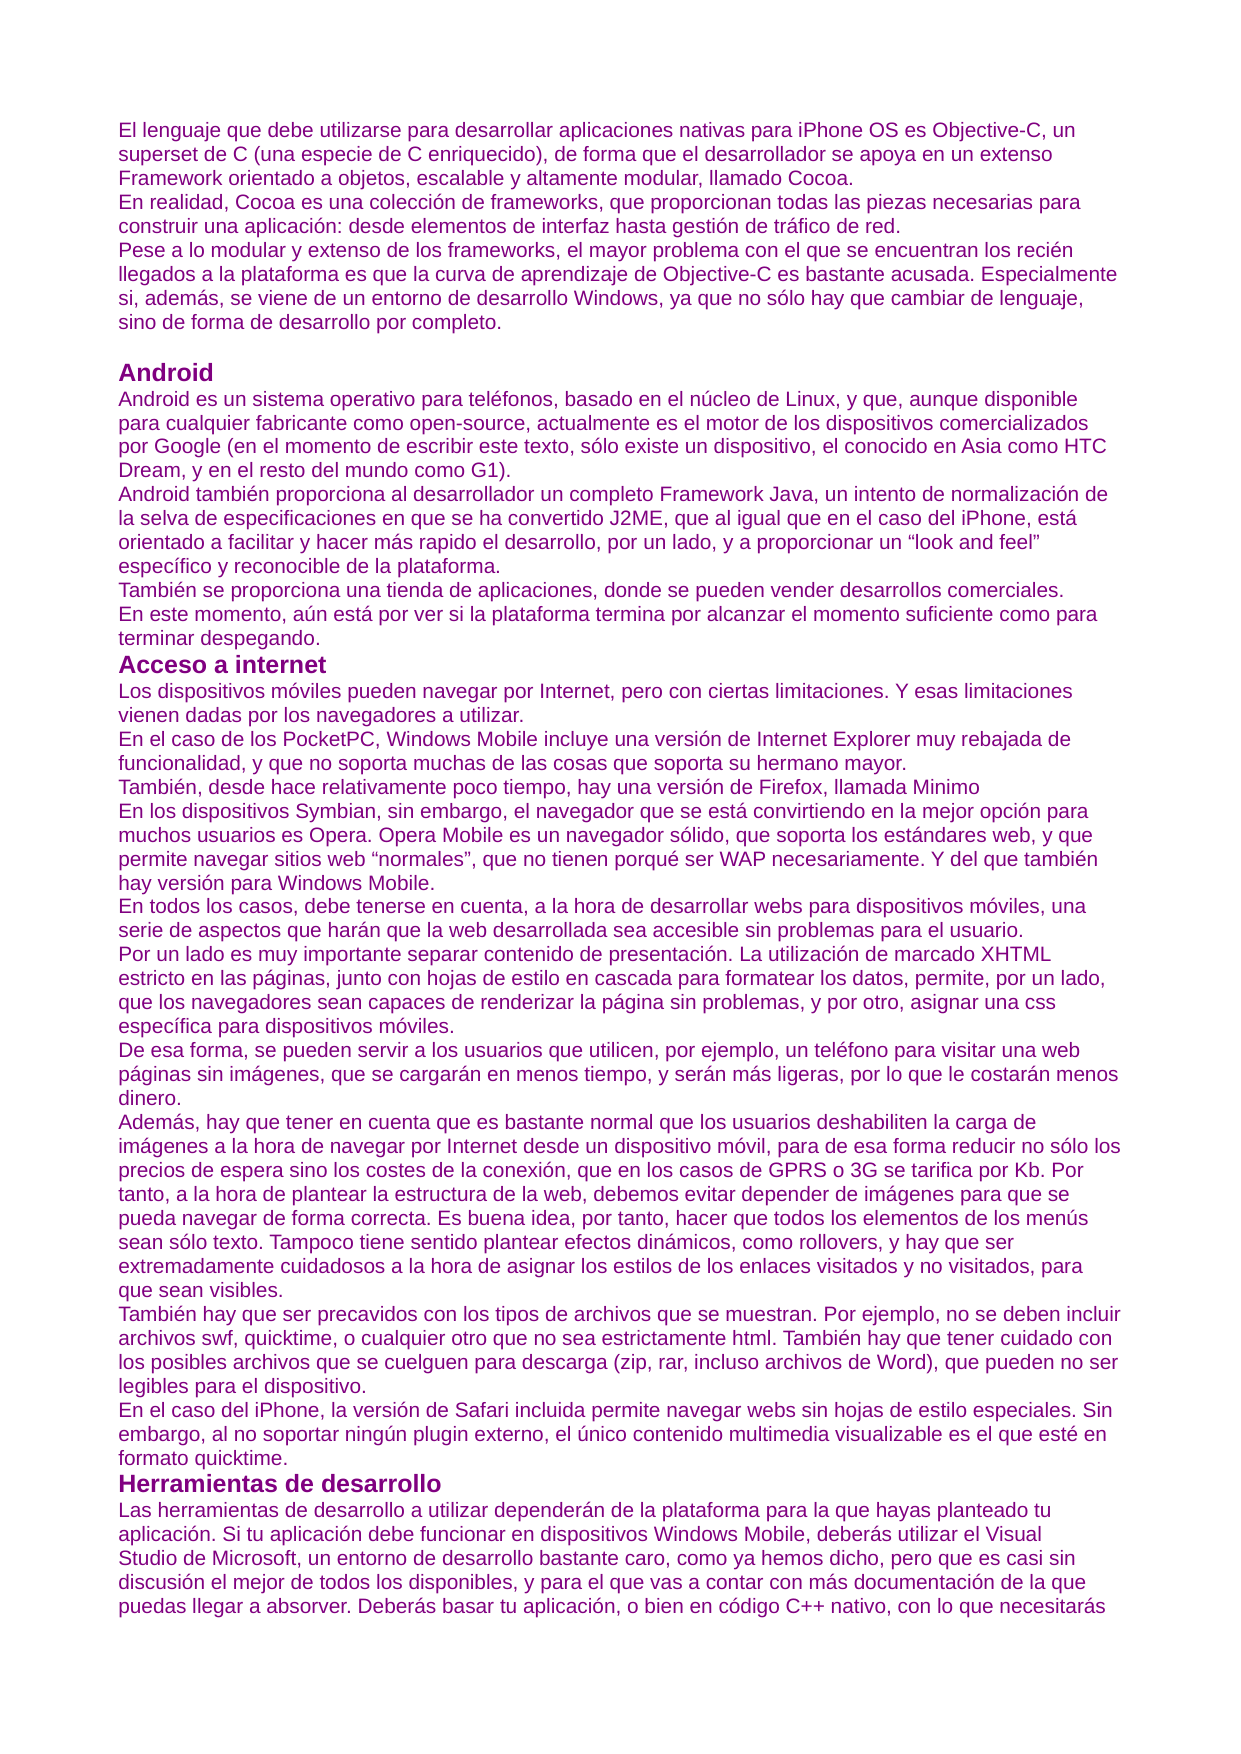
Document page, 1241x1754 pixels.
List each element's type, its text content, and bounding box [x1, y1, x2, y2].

text Herramientas de desarrollo [118, 1469, 1122, 1498]
text En el caso de los PocketPC, Windows Mobile incluye una versión de Internet Explorer muy rebajada de funcionalidad, y que no soporta muchas de las cosas que soporta su hermano mayor. [118, 727, 1122, 774]
text En el caso del iPhone, la versión de Safari incluida permite navegar webs sin hojas de estilo especiales. Sin embargo, al no soportar ningún plugin externo, el único contenido multimedia visualizable es el que esté en formato quicktime. [118, 1397, 1122, 1469]
text También hay que ser precavidos con los tipos de archivos que se muestran. Por ejemplo, no se deben incluir archivos swf, quicktime, o cualquier otro que no sea estrictamente html. También hay que tener cuidado con los posibles archivos que se cuelguen para descarga (zip, rar, incluso archivos de Word), que pueden no ser legibles para el dispositivo. [118, 1302, 1122, 1397]
text El lenguaje que debe utilizarse para desarrollar aplicaciones nativas para iPhone OS es Objective-C, un superset de C (una especie de C enriquecido), de forma que el desarrollador se apoya en un extenso Framework orientado a objetos, escalable y altamente modular, llamado Cocoa. [118, 118, 1122, 190]
text Studio de Microsoft, un entorno de desarrollo bastante caro, como ya hemos dicho, pero que es casi sin discusión el mejor de todos los disponibles, y para el que vas a contar con más documentación de la que puedas llegar a absorver. Deberás basar tu aplicación, o bien en código C++ nativo, con lo que necesitarás [118, 1546, 1122, 1618]
text Además, hay que tener en cuenta que es bastante normal que los usuarios deshabiliten la carga de imágenes a la hora de navegar por Internet desde un dispositivo móvil, para de esa forma reducir no sólo los precios de espera sino los costes de la conexión, que en los casos de GPRS o 3G se tarifica por Kb. Por tanto, a la hora de plantear la estructura de la web, debemos evitar depender de imágenes para que se pueda navegar de forma correcta. Es buena idea, por tanto, hacer que todos los elementos de los menús sean sólo texto. Tampoco tiene sentido plantear efectos dinámicos, como rollovers, y hay que ser extremadamente cuidadosos a la hora de asignar los estilos de los enlaces visitados y no visitados, para que sean visibles. [118, 1110, 1122, 1302]
text También se proporciona una tienda de aplicaciones, donde se pueden vender desarrollos comerciales. [118, 578, 1122, 602]
text Android es un sistema operativo para teléfonos, basado en el núcleo de Linux, y que, aunque disponible para cualquier fabricante como open-source, actualmente es el motor de los dispositivos comercializados por Google (en el momento de escribir este texto, sólo existe un dispositivo, el conocido en Asia como HTC Dream, y en el resto del mundo como G1). [118, 386, 1122, 482]
text Android [118, 358, 1122, 386]
text También, desde hace relativamente poco tiempo, hay una versión de Firefox, llamada Minimo [118, 774, 1122, 798]
text De esa forma, se pueden servir a los usuarios que utilicen, por ejemplo, un teléfono para visitar una web páginas sin imágenes, que se cargarán en menos tiempo, y serán más ligeras, por lo que le costarán menos dinero. [118, 1038, 1122, 1110]
text En realidad, Cocoa es una colección de frameworks, que proporcionan todas las piezas necesarias para construir una aplicación: desde elementos de interfaz hasta gestión de tráfico de red. [118, 190, 1122, 238]
text Los dispositivos móviles pueden navegar por Internet, pero con ciertas limitaciones. Y esas limitaciones vienen dadas por los navegadores a utilizar. [118, 679, 1122, 727]
text En todos los casos, debe tenerse en cuenta, a la hora de desarrollar webs para dispositivos móviles, una serie de aspectos que harán que la web desarrollada sea accesible sin problemas para el usuario. [118, 894, 1122, 942]
text En este momento, aún está por ver si la plataforma termina por alcanzar el momento suficiente como para terminar despegando. [118, 602, 1122, 650]
text Android también proporciona al desarrollador un completo Framework Java, un intento de normalización de la selva de especificaciones en que se ha convertido J2ME, que al igual que en el caso del iPhone, está orientado a facilitar y hacer más rapido el desarrollo, por un lado, y a proporcionar un “look and feel” específico y reconocible de la plataforma. [118, 482, 1122, 578]
text Pese a lo modular y extenso de los frameworks, el mayor problema con el que se encuentran los recién llegados a la plataforma es que la curva de aprendizaje de Objective-C es bastante acusada. Especialmente si, además, se viene de un entorno de desarrollo Windows, ya que no sólo hay que cambiar de lenguaje, sino de forma de desarrollo por completo. [118, 238, 1122, 334]
text Las herramientas de desarrollo a utilizar dependerán de la plataforma para la que hayas planteado tu aplicación. Si tu aplicación debe funcionar en dispositivos Windows Mobile, deberás utilizar el Visual [118, 1498, 1122, 1546]
text Acceso a internet [118, 650, 1122, 679]
text En los dispositivos Symbian, sin embargo, el navegador que se está convirtiendo en la mejor opción para muchos usuarios es Opera. Opera Mobile es un navegador sólido, que soporta los estándares web, y que permite navegar sitios web “normales”, que no tienen porqué ser WAP necesariamente. Y del que también hay versión para Windows Mobile. [118, 798, 1122, 894]
text Por un lado es muy importante separar contenido de presentación. La utilización de marcado XHTML estricto en las páginas, junto con hojas de estilo en cascada para formatear los datos, permite, por un lado, que los navegadores sean capaces de renderizar la página sin problemas, y por otro, asignar una css específica para dispositivos móviles. [118, 942, 1122, 1038]
